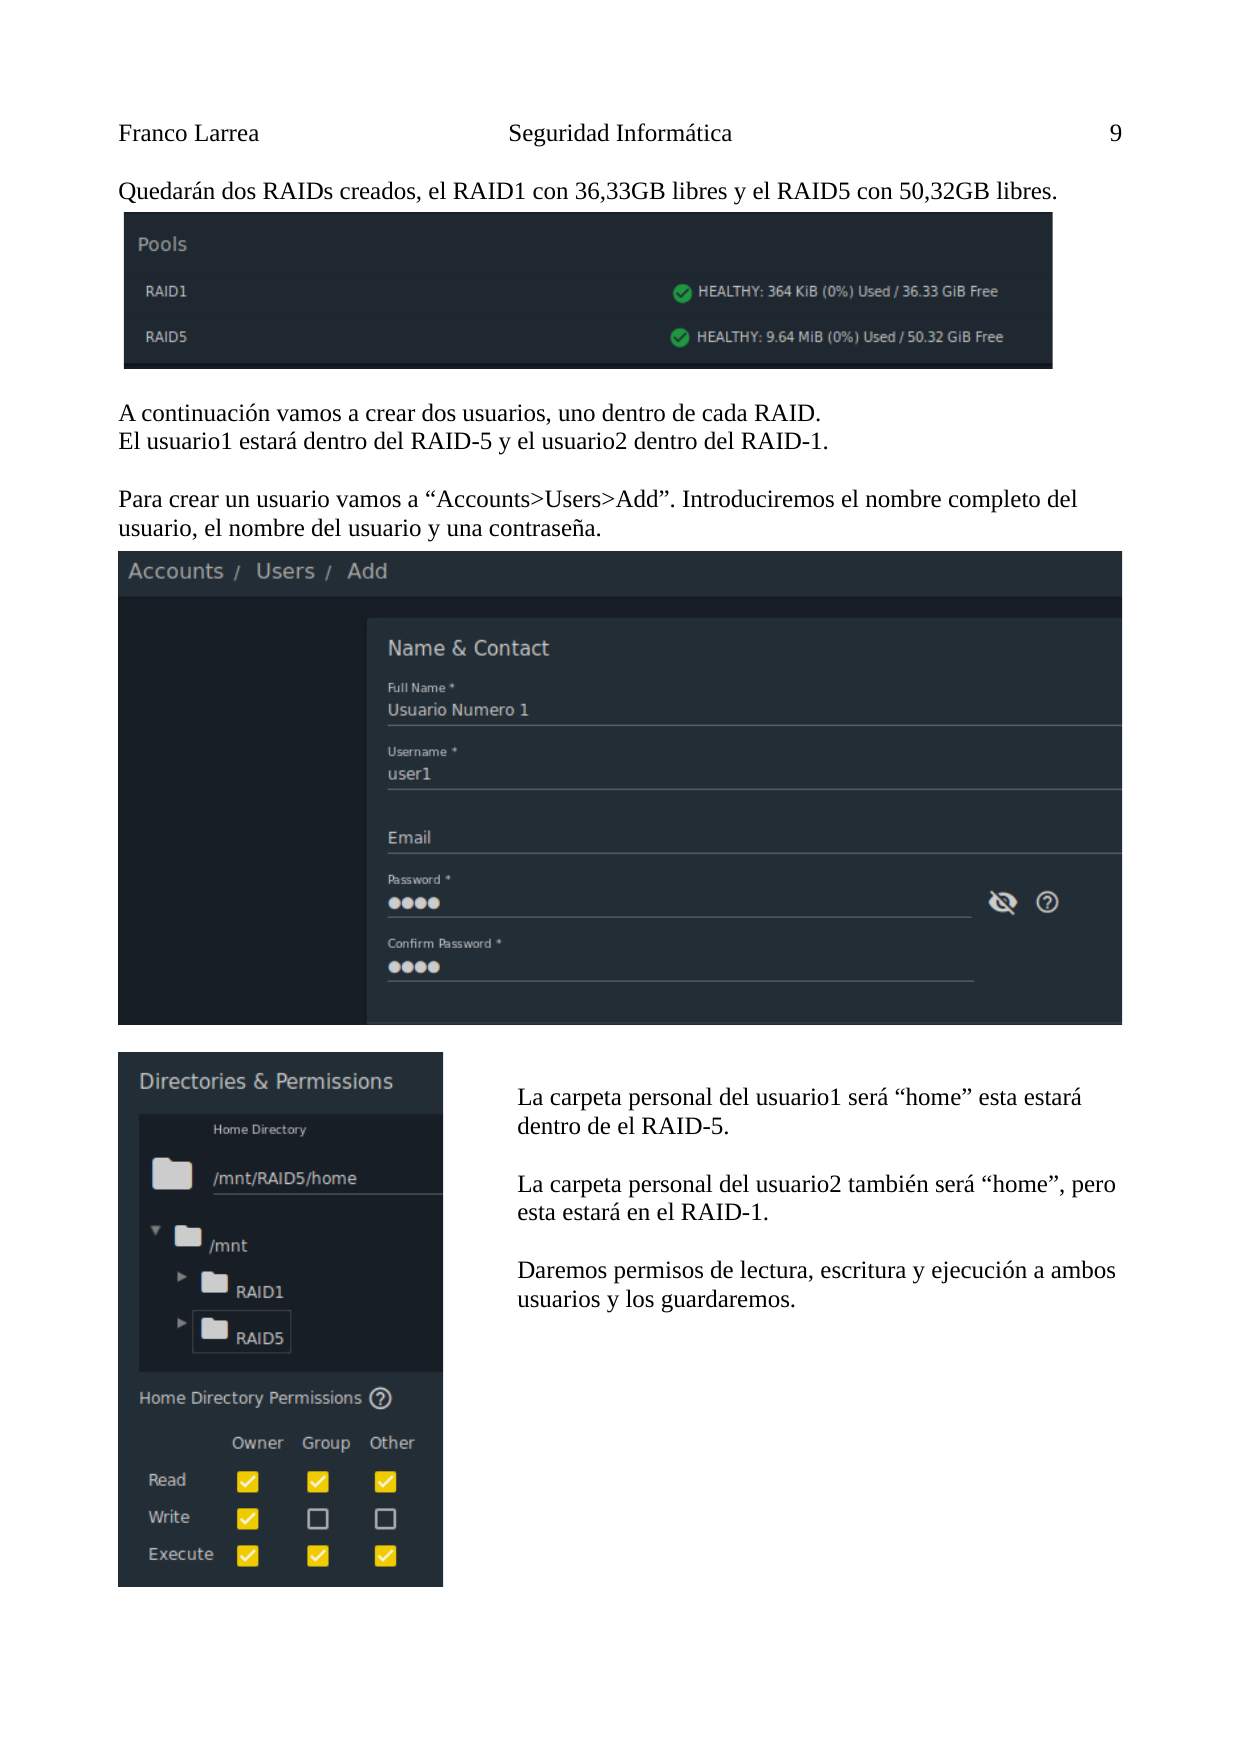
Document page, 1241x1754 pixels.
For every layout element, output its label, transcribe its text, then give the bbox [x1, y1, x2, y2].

text Daremos permisos de lectura, escritura y ejecución a ambos usuarios y los guardaremos. [444, 1255, 1122, 1312]
text El usuario1 estará dentro del RAID-5 y el usuario2 dentro del RAID-1. [118, 426, 1122, 455]
picture [118, 1052, 444, 1587]
picture [118, 551, 1123, 1025]
text Quedarán dos RAIDs creados, el RAID1 con 36,33GB libres y el RAID5 con 50,32GB libres. [118, 176, 1122, 205]
text Para crear un usuario vamos a “Accounts>Users>Add”. Introduciremos el nombre completo del usuario, el nombre del usuario y una contraseña. [118, 484, 1122, 541]
text La carpeta personal del usuario2 también será “home”, pero esta estará en el RAID-1. [444, 1169, 1122, 1226]
text La carpeta personal del usuario1 será “home” esta estará dentro de el RAID-5. [444, 1082, 1122, 1140]
text A continuación vamos a crear dos usuarios, uno dentro de cada RAID. [118, 398, 1122, 426]
